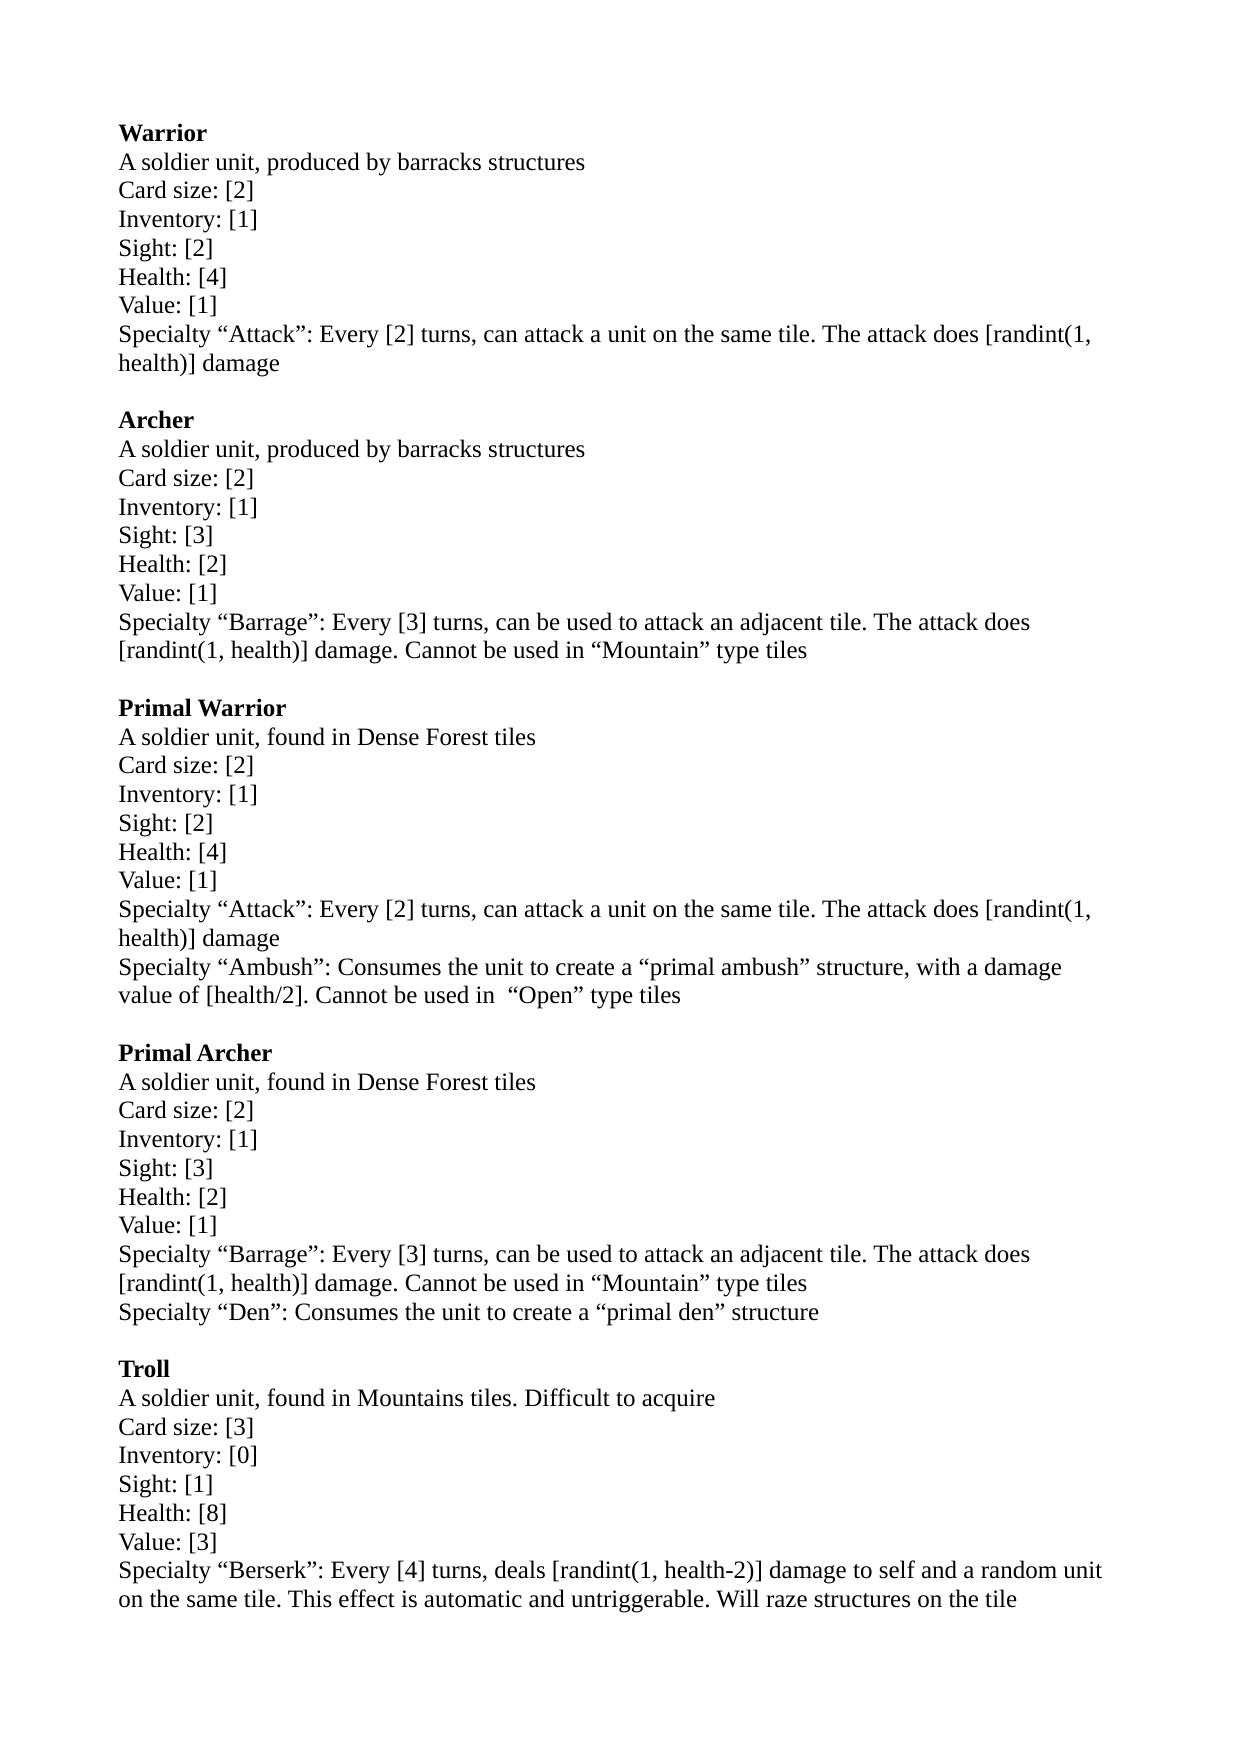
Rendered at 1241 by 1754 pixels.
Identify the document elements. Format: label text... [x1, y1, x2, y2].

text Sight: [3] [118, 1153, 1122, 1182]
text Specialty “Attack”: Every [2] turns, can attack a unit on the same tile. The attack does [randint(1, health)] damage [118, 894, 1122, 952]
text Inventory: [1] [118, 1124, 1122, 1153]
text Health: [2] [118, 1182, 1122, 1211]
text Health: [4] [118, 837, 1122, 866]
text Specialty “Berserk”: Every [4] turns, deals [randint(1, health-2)] damage to self and a random unit on the same tile. This effect is automatic and untriggerable. Will raze structures on the tile [118, 1556, 1122, 1613]
text Card size: [3] [118, 1412, 1122, 1441]
text A soldier unit, produced by barracks structures [118, 434, 1122, 463]
text Archer [118, 406, 1122, 434]
text Specialty “Barrage”: Every [3] turns, can be used to attack an adjacent tile. The attack does [randint(1, health)] damage. Cannot be used in “Mountain” type tiles [118, 1239, 1122, 1297]
text Specialty “Barrage”: Every [3] turns, can be used to attack an adjacent tile. The attack does [randint(1, health)] damage. Cannot be used in “Mountain” type tiles [118, 607, 1122, 664]
text Value: [1] [118, 578, 1122, 607]
text Health: [2] [118, 549, 1122, 578]
text A soldier unit, found in Mountains tiles. Difficult to acquire [118, 1383, 1122, 1412]
text Inventory: [0] [118, 1441, 1122, 1469]
text Warrior [118, 118, 1122, 147]
text Value: [3] [118, 1527, 1122, 1556]
text Value: [1] [118, 866, 1122, 894]
text Inventory: [1] [118, 779, 1122, 808]
text Primal Archer [118, 1038, 1122, 1067]
text Primal Warrior [118, 693, 1122, 722]
text Sight: [1] [118, 1469, 1122, 1498]
text Card size: [2] [118, 463, 1122, 492]
text Sight: [2] [118, 808, 1122, 837]
text Sight: [2] [118, 233, 1122, 262]
text Specialty “Ambush”: Consumes the unit to create a “primal ambush” structure, with a damage value of [health/2]. Cannot be used in “Open” type tiles [118, 952, 1122, 1009]
text Inventory: [1] [118, 204, 1122, 233]
text Card size: [2] [118, 751, 1122, 779]
text Sight: [3] [118, 521, 1122, 549]
text Specialty “Den”: Consumes the unit to create a “primal den” structure [118, 1297, 1122, 1326]
text Health: [8] [118, 1498, 1122, 1527]
text Troll [118, 1354, 1122, 1383]
text Specialty “Attack”: Every [2] turns, can attack a unit on the same tile. The attack does [randint(1, health)] damage [118, 319, 1122, 377]
text A soldier unit, found in Dense Forest tiles [118, 722, 1122, 751]
text Value: [1] [118, 291, 1122, 319]
text Value: [1] [118, 1211, 1122, 1239]
text Card size: [2] [118, 176, 1122, 204]
text A soldier unit, found in Dense Forest tiles [118, 1067, 1122, 1096]
text A soldier unit, produced by barracks structures [118, 147, 1122, 176]
text Inventory: [1] [118, 492, 1122, 521]
text Card size: [2] [118, 1096, 1122, 1124]
text Health: [4] [118, 262, 1122, 291]
